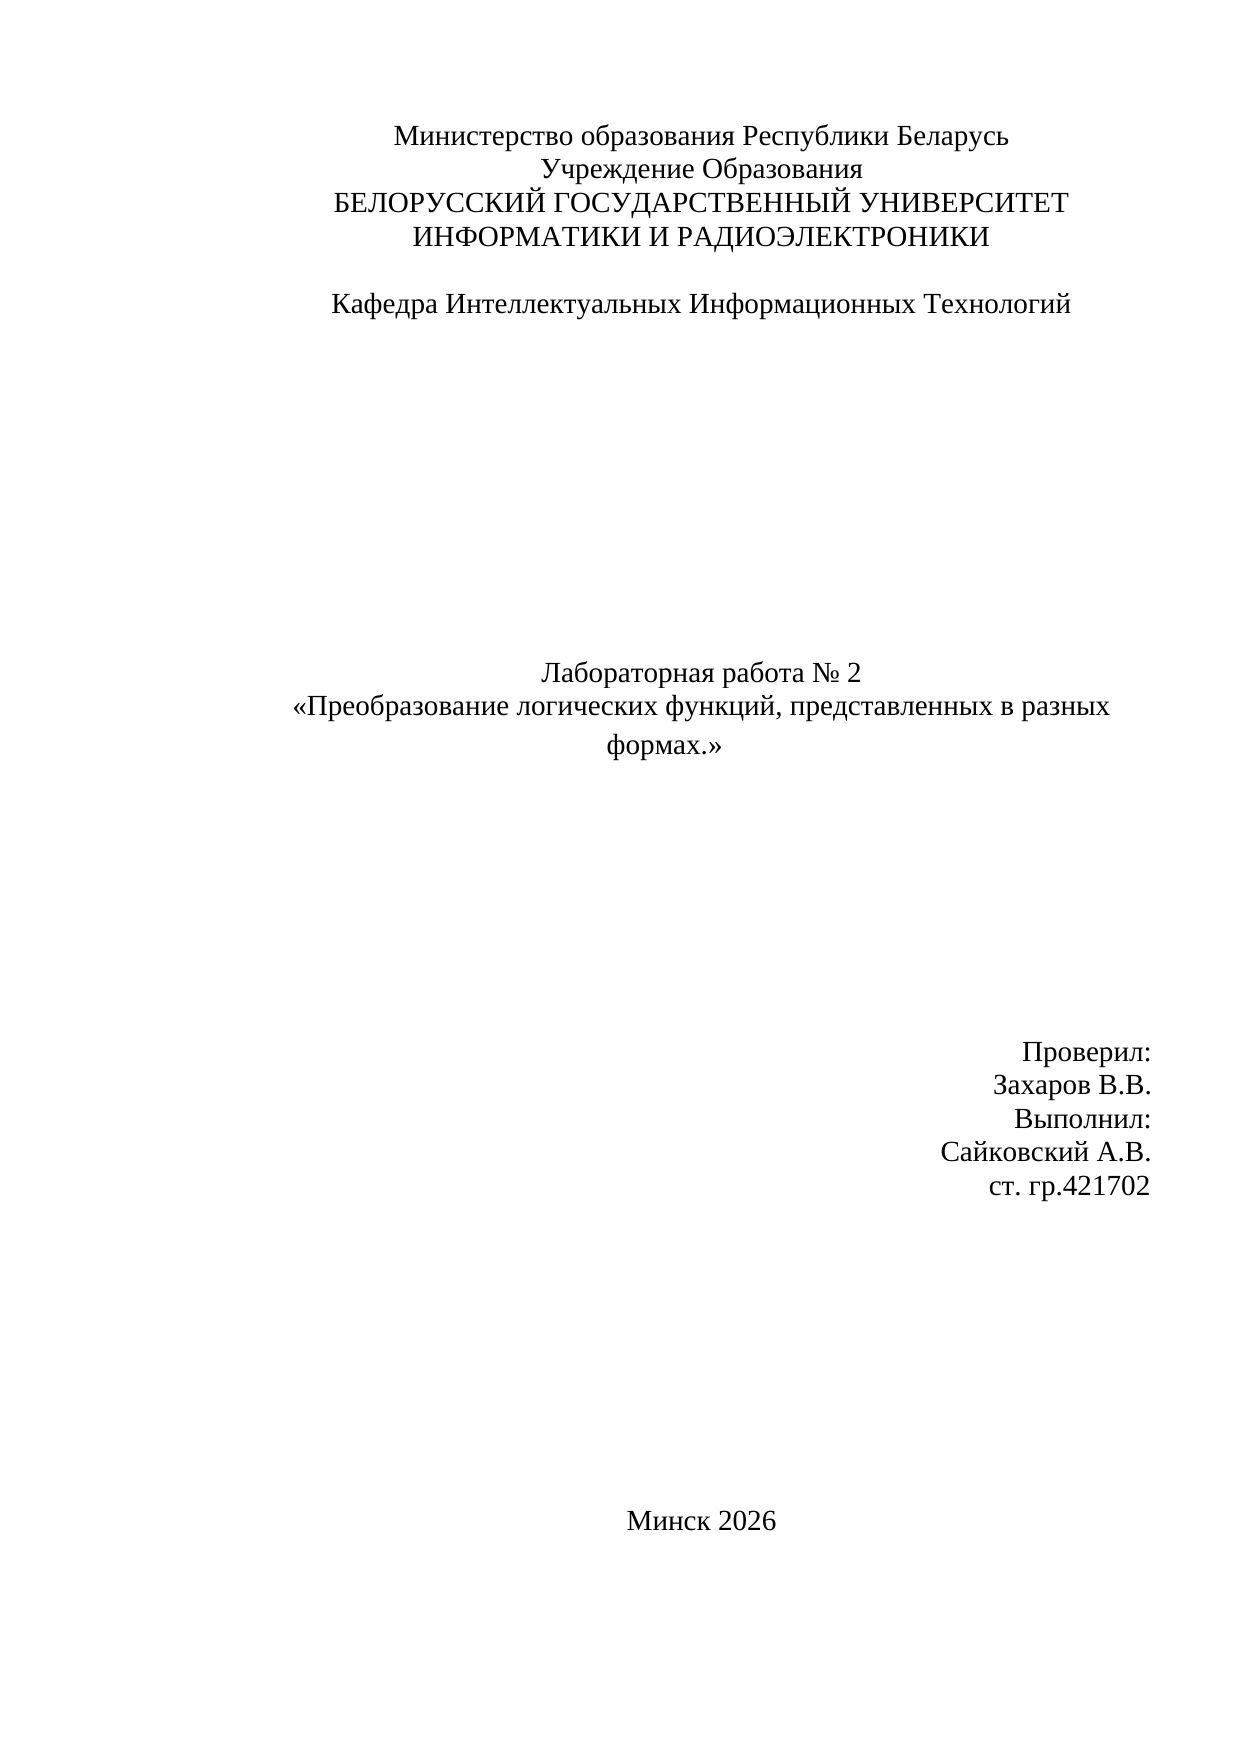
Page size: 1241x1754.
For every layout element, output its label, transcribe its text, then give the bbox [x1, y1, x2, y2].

text Проверил: [177, 1034, 1152, 1067]
text Сайковский А.В. [177, 1134, 1152, 1168]
text Лабораторная работа № 2 [177, 655, 1152, 688]
text Минск 2026 [177, 1503, 1152, 1537]
text Учреждение Образования [177, 152, 1152, 185]
text Министерство образования Республики Беларусь [177, 118, 1152, 152]
text ИНФОРМАТИКИ И РАДИОЭЛЕКТРОНИКИ [177, 219, 1152, 252]
text Захаров В.В. [177, 1067, 1152, 1101]
text Выполнил: [177, 1101, 1152, 1134]
text БЕЛОРУССКИЙ ГОСУДАРСТВЕННЫЙ УНИВЕРСИТЕТ [177, 185, 1152, 219]
text Кафедра Интеллектуальных Информационных Технологий [177, 286, 1152, 319]
text ст. гр.421702 [177, 1168, 1152, 1201]
text «Преобразование логических функций, представленных в разных формах.» [177, 688, 1152, 760]
